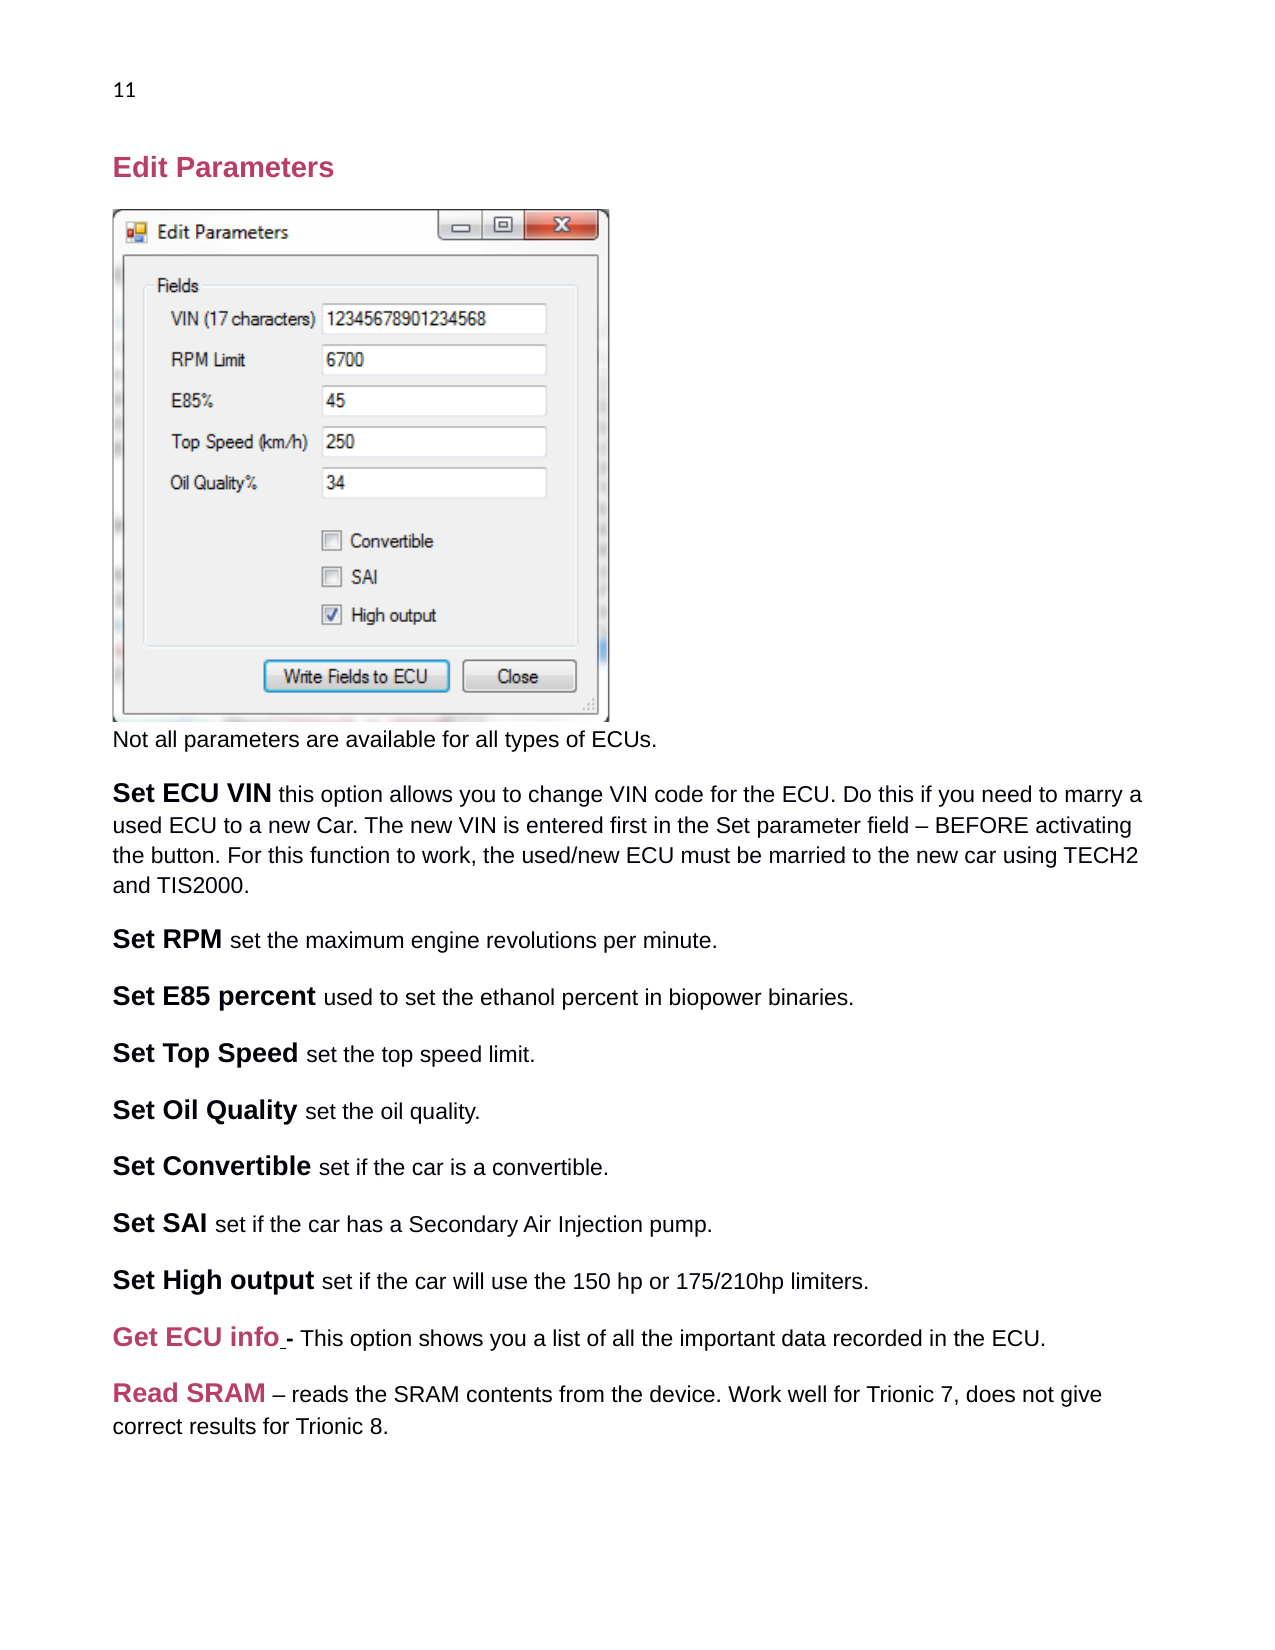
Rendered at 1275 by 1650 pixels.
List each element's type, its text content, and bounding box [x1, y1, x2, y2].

text Get ECU info - This option shows you a list of all the important data recorded in the ECU. [112, 1321, 1162, 1352]
text Not all parameters are available for all types of ECUs. [112, 209, 1162, 752]
text Set Convertible set if the car is a convertible. [112, 1150, 1162, 1182]
text Set E85 percent used to set the ethanol percent in biopower binaries. [112, 980, 1162, 1011]
text Set RPM set the maximum engine revolutions per minute. [112, 923, 1162, 954]
text Edit Parameters [112, 150, 1162, 183]
text Read SRAM – reads the SRAM contents from the device. Work well for Trionic 7, does not give correct results for Trionic 8. [112, 1377, 1162, 1439]
text Set ECU VIN this option allows you to change VIN code for the ECU. Do this if you need to marry a used ECU to a new Car. The new VIN is entered first in the Set parameter field – BEFORE activating the button. For this function to work, the used/new ECU must be married to the new car using TECH2 and TIS2000. [112, 777, 1162, 899]
text Set SAI set if the car has a Secondary Air Injection pump. [112, 1207, 1162, 1238]
text Set Top Speed set the top speed limit. [112, 1037, 1162, 1068]
text Set Oil Quality set the oil quality. [112, 1094, 1162, 1125]
text Set High output set if the car will use the 150 hp or 175/210hp limiters. [112, 1264, 1162, 1295]
